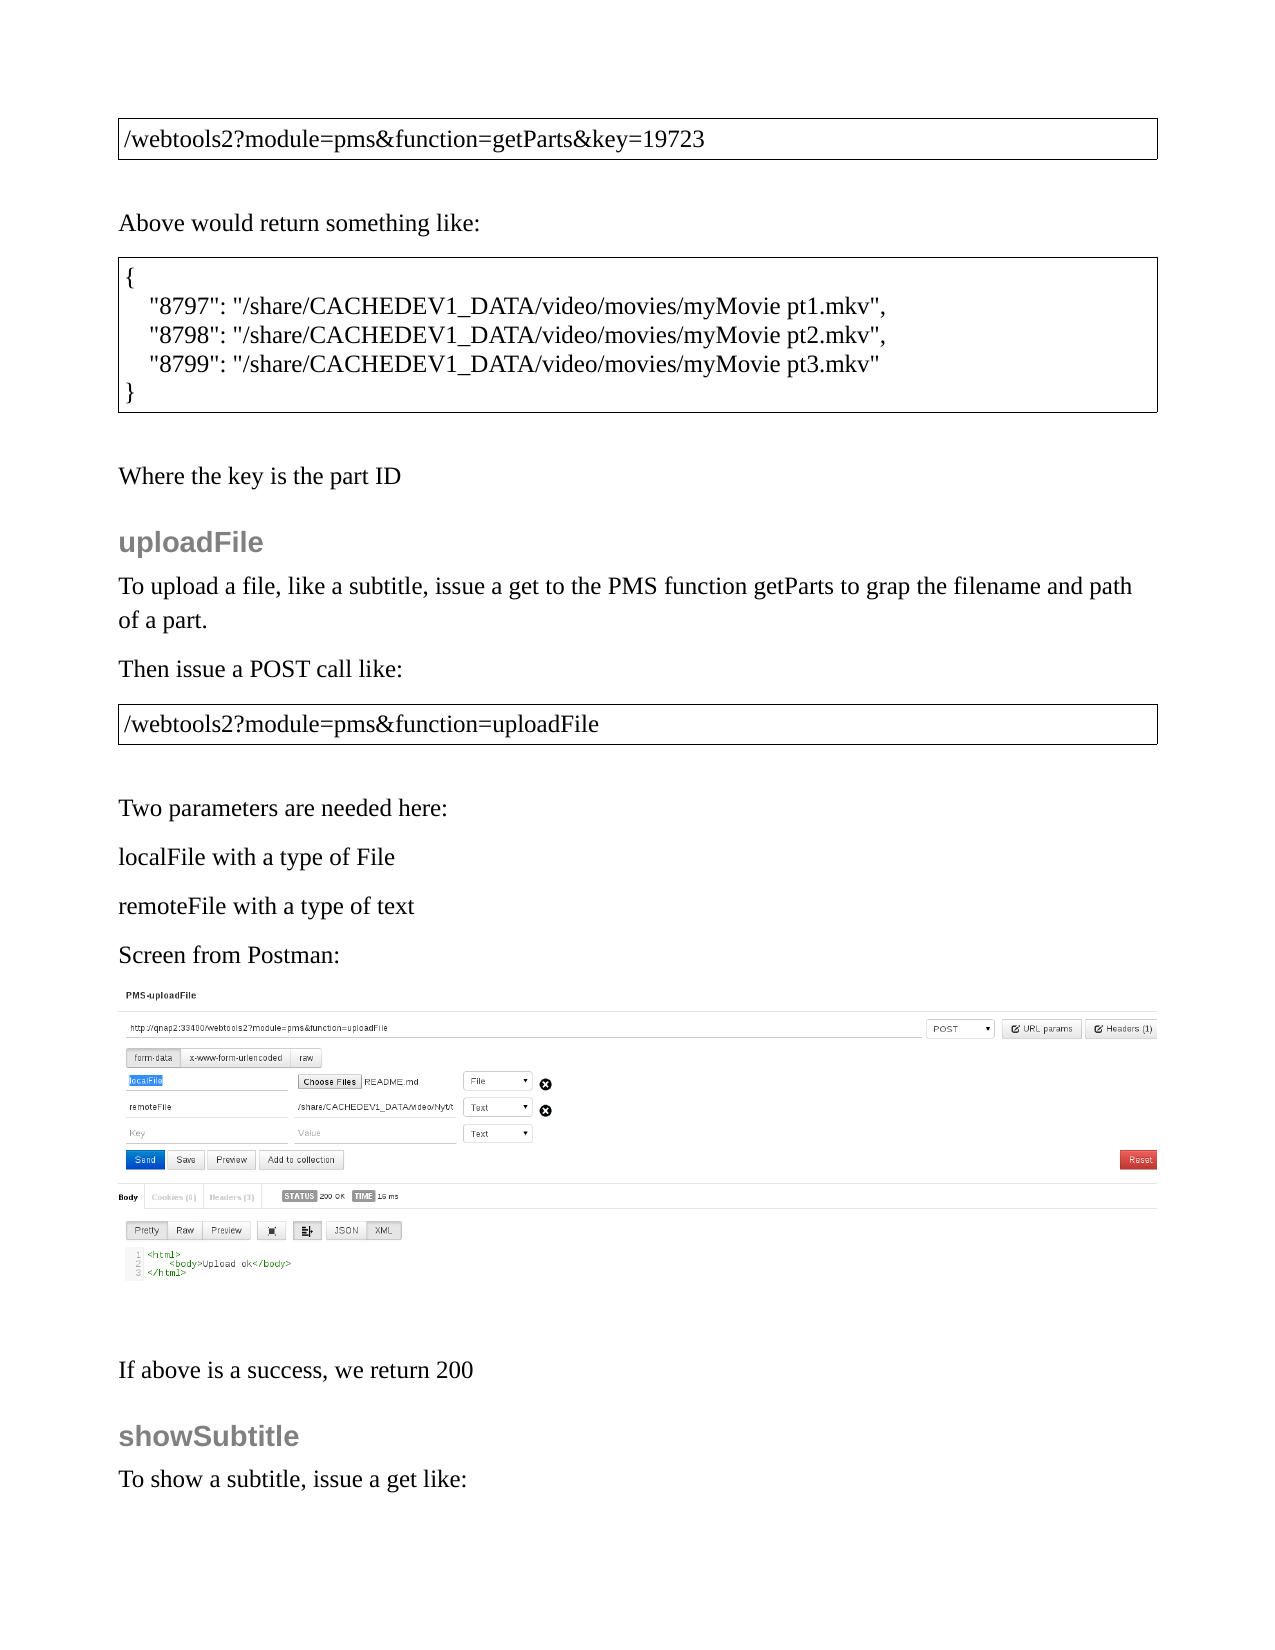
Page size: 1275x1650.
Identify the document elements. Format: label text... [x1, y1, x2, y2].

picture [118, 989, 1157, 1301]
text To show a subtitle, issue a get like: [118, 1464, 1157, 1493]
text Where the key is the part ID [118, 461, 1157, 490]
text Screen from Postman: [118, 940, 1157, 969]
text Above would return something like: [118, 208, 1157, 236]
text Then issue a POST call like: [118, 654, 1157, 683]
subtitle showSubtitle [118, 1418, 1157, 1452]
text If above is a success, we return 200 [118, 1355, 1157, 1384]
text remoteFile with a type of text [118, 891, 1157, 920]
text localFile with a type of File [118, 842, 1157, 871]
text Two parameters are needed here: [118, 793, 1157, 822]
table_header { "8797": "/share/CACHEDEV1_DATA/video/movies/myMovie pt1.mkv", "8798": "/share/CACHEDEV1_DATA/video/movies/myMovie pt2.mkv", "8799": "/share/CACHEDEV1_DATA/video/movies/myMovie pt3.mkv" } [119, 258, 1157, 412]
table_header /webtools2?module=pms&function=getParts&key=19723 [119, 119, 1157, 158]
text To upload a file, like a subtitle, issue a get to the PMS function getParts to grap the filename and path of a part. [118, 571, 1157, 634]
subtitle uploadFile [118, 525, 1157, 558]
table_header /webtools2?module=pms&function=uploadFile [119, 705, 1157, 744]
